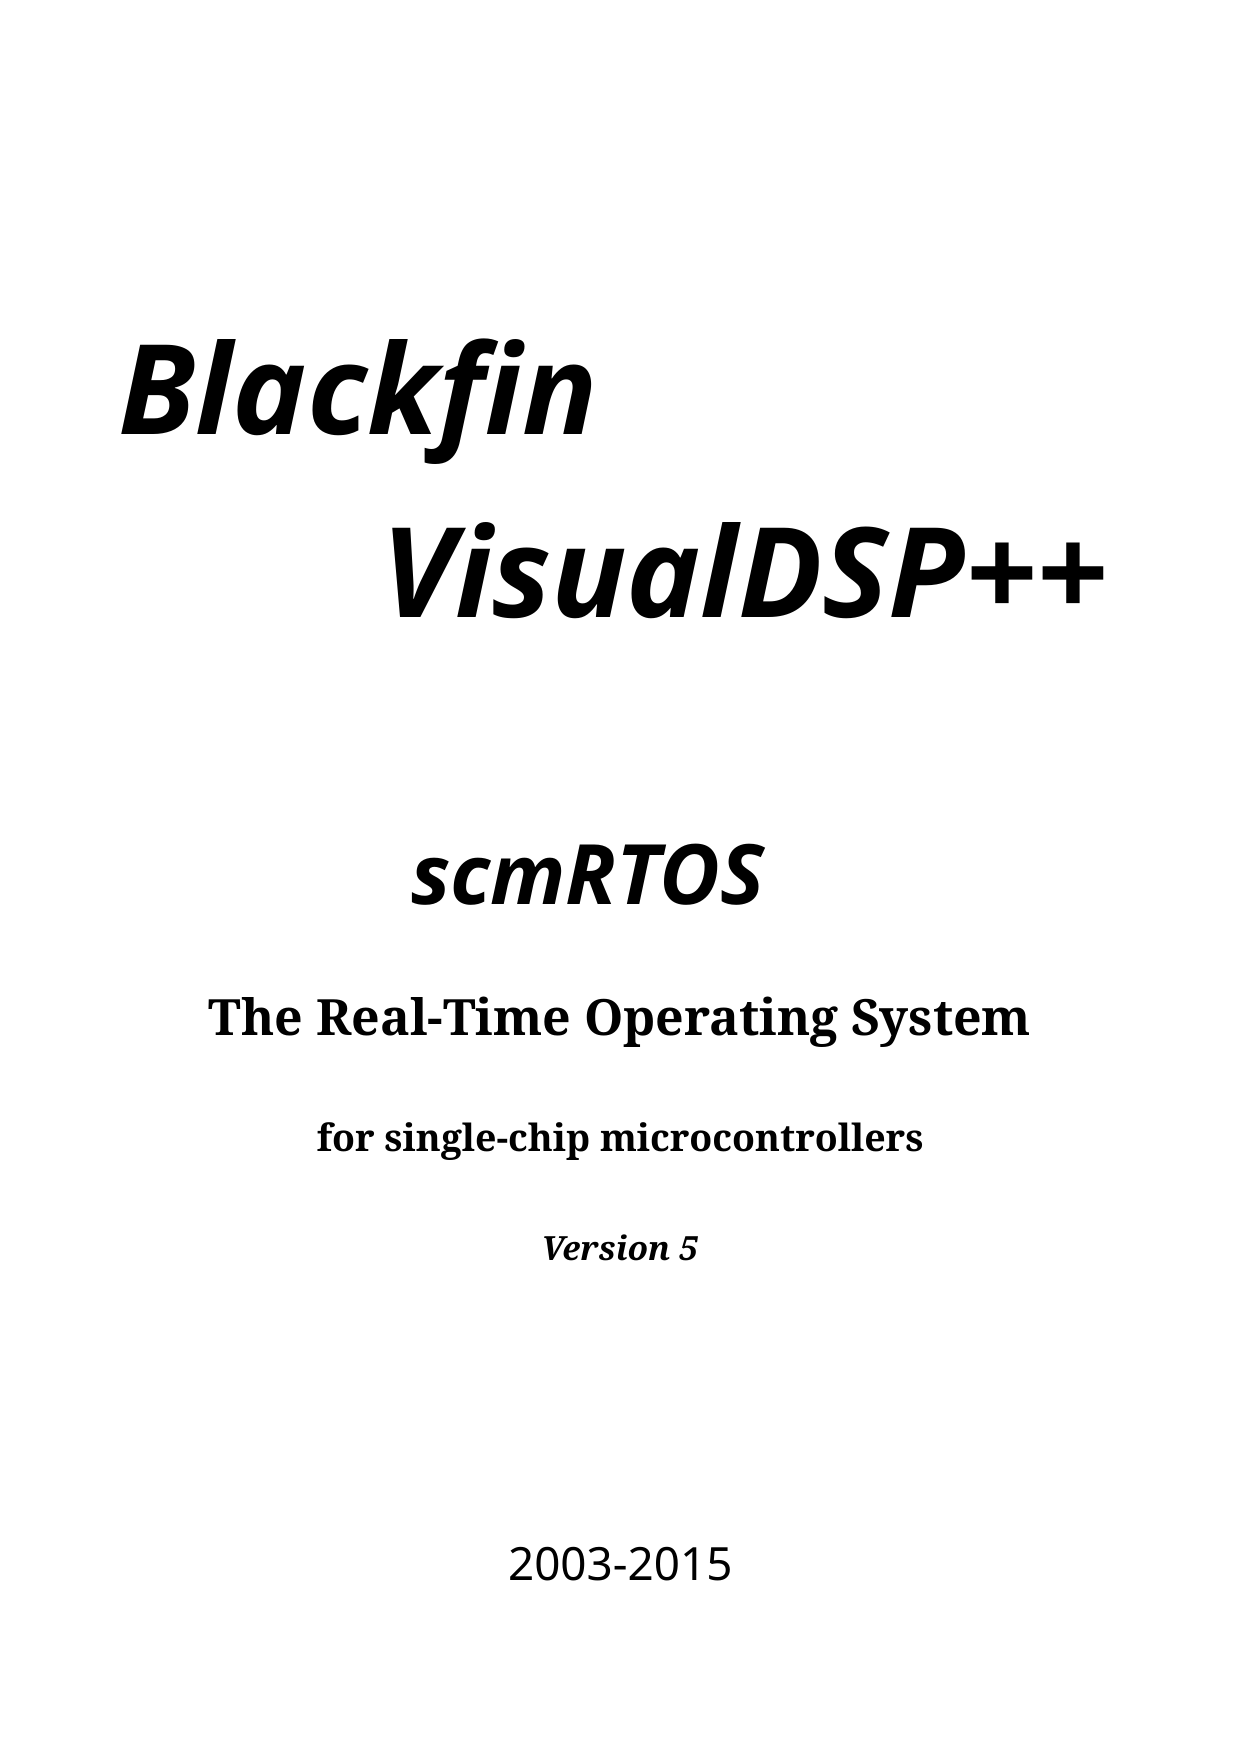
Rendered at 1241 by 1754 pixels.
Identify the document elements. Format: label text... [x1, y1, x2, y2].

text for single-chip microcontrollers [118, 1111, 1122, 1162]
text The Real-Time Operating System [118, 982, 1122, 1050]
text 2003-2015 [118, 1532, 1122, 1594]
text Version 5 [120, 1224, 1122, 1270]
text VisualDSP++ [118, 484, 1122, 654]
text scmRTOS [411, 815, 1122, 929]
text Blackfin [118, 301, 1122, 471]
